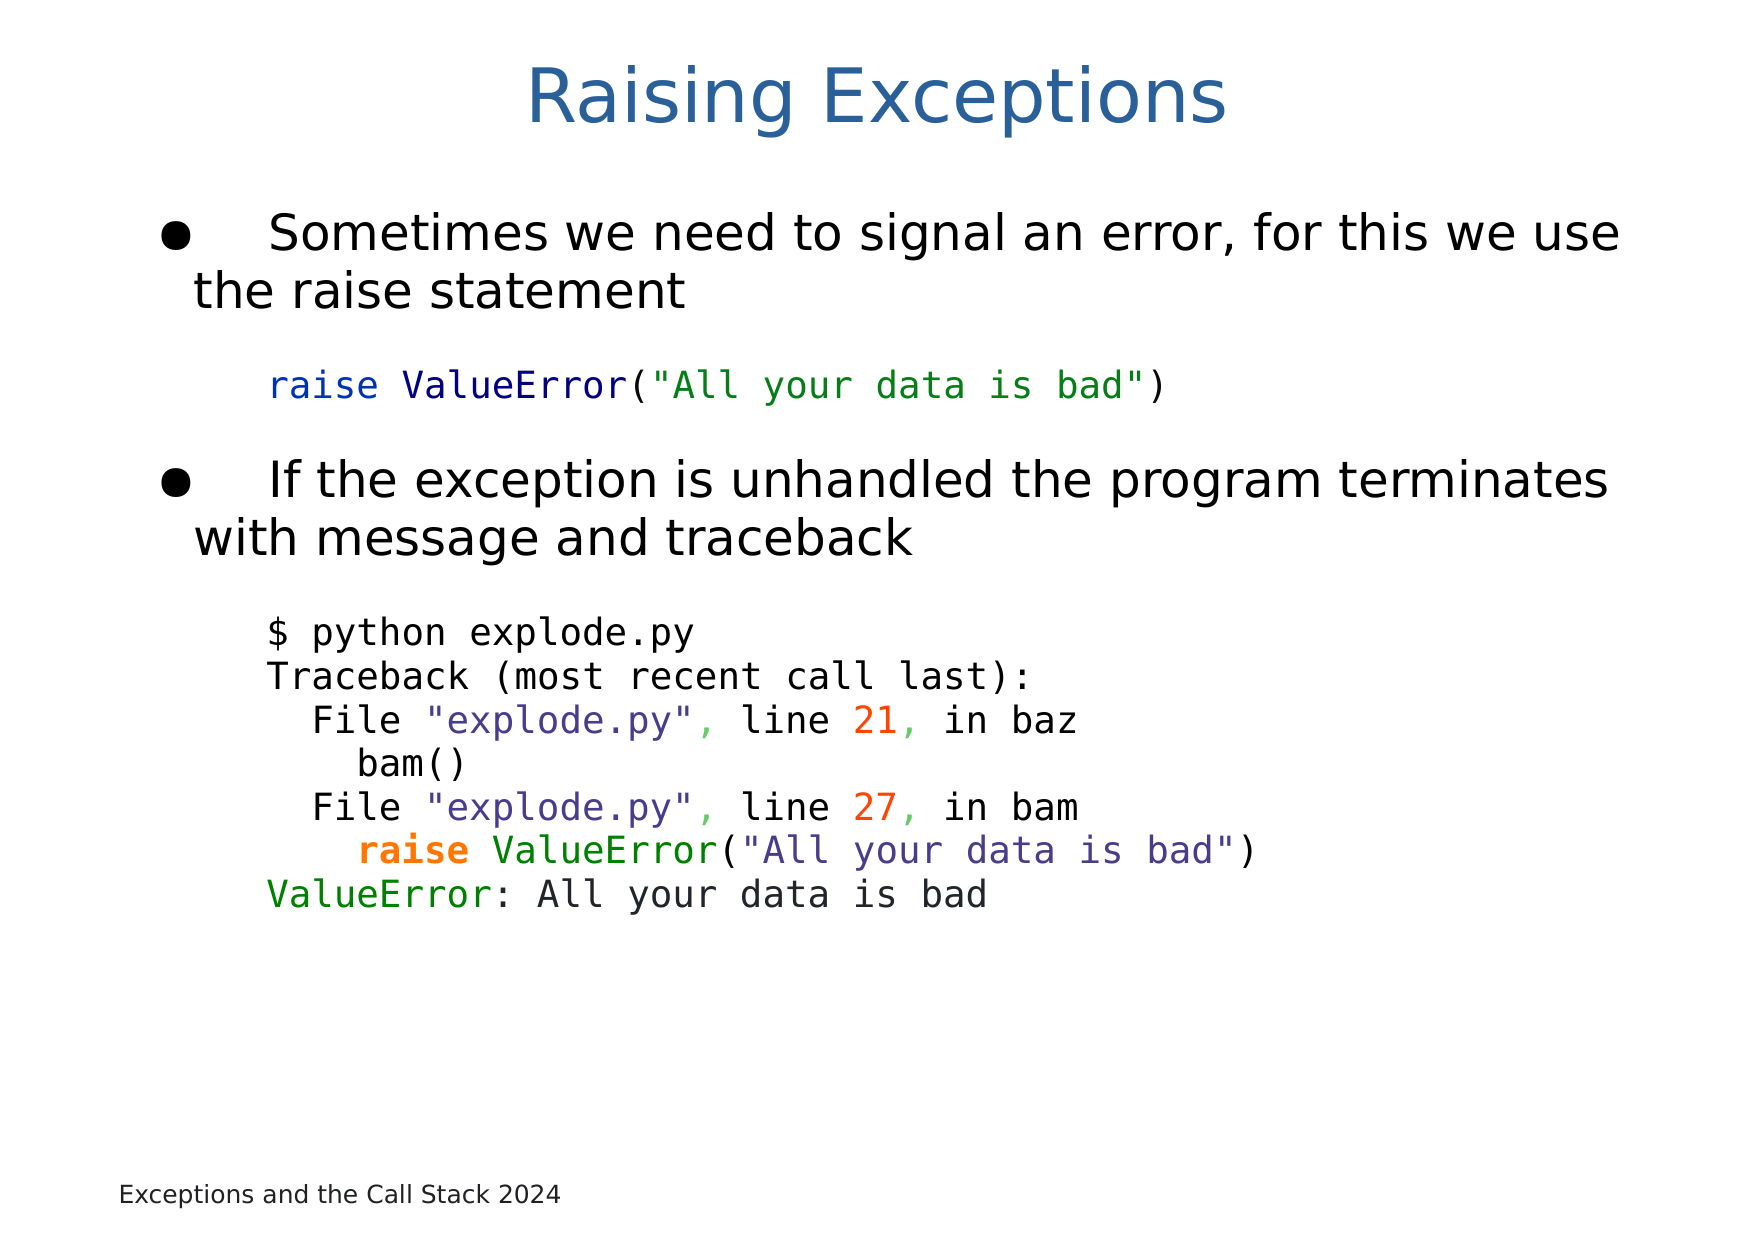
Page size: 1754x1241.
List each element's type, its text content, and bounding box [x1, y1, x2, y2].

list If the exception is unhandled the program terminates with message and traceback [156, 451, 1636, 567]
text raise ValueError("All your data is bad") [266, 829, 1636, 873]
text Traceback (most recent call last): [266, 654, 1636, 698]
text ValueError: All your data is bad [266, 873, 1636, 916]
text File "explode.py", line 27, in bam [266, 786, 1636, 829]
text Raising Exceptions [118, 53, 1636, 140]
list Sometimes we need to signal an error, for this we use the raise statement [156, 203, 1636, 320]
text raise ValueError("All your data is bad") [266, 363, 1636, 407]
text File "explode.py", line 21, in baz [266, 698, 1636, 742]
text bam() [266, 742, 1636, 786]
text $ python explode.py [266, 611, 1636, 654]
